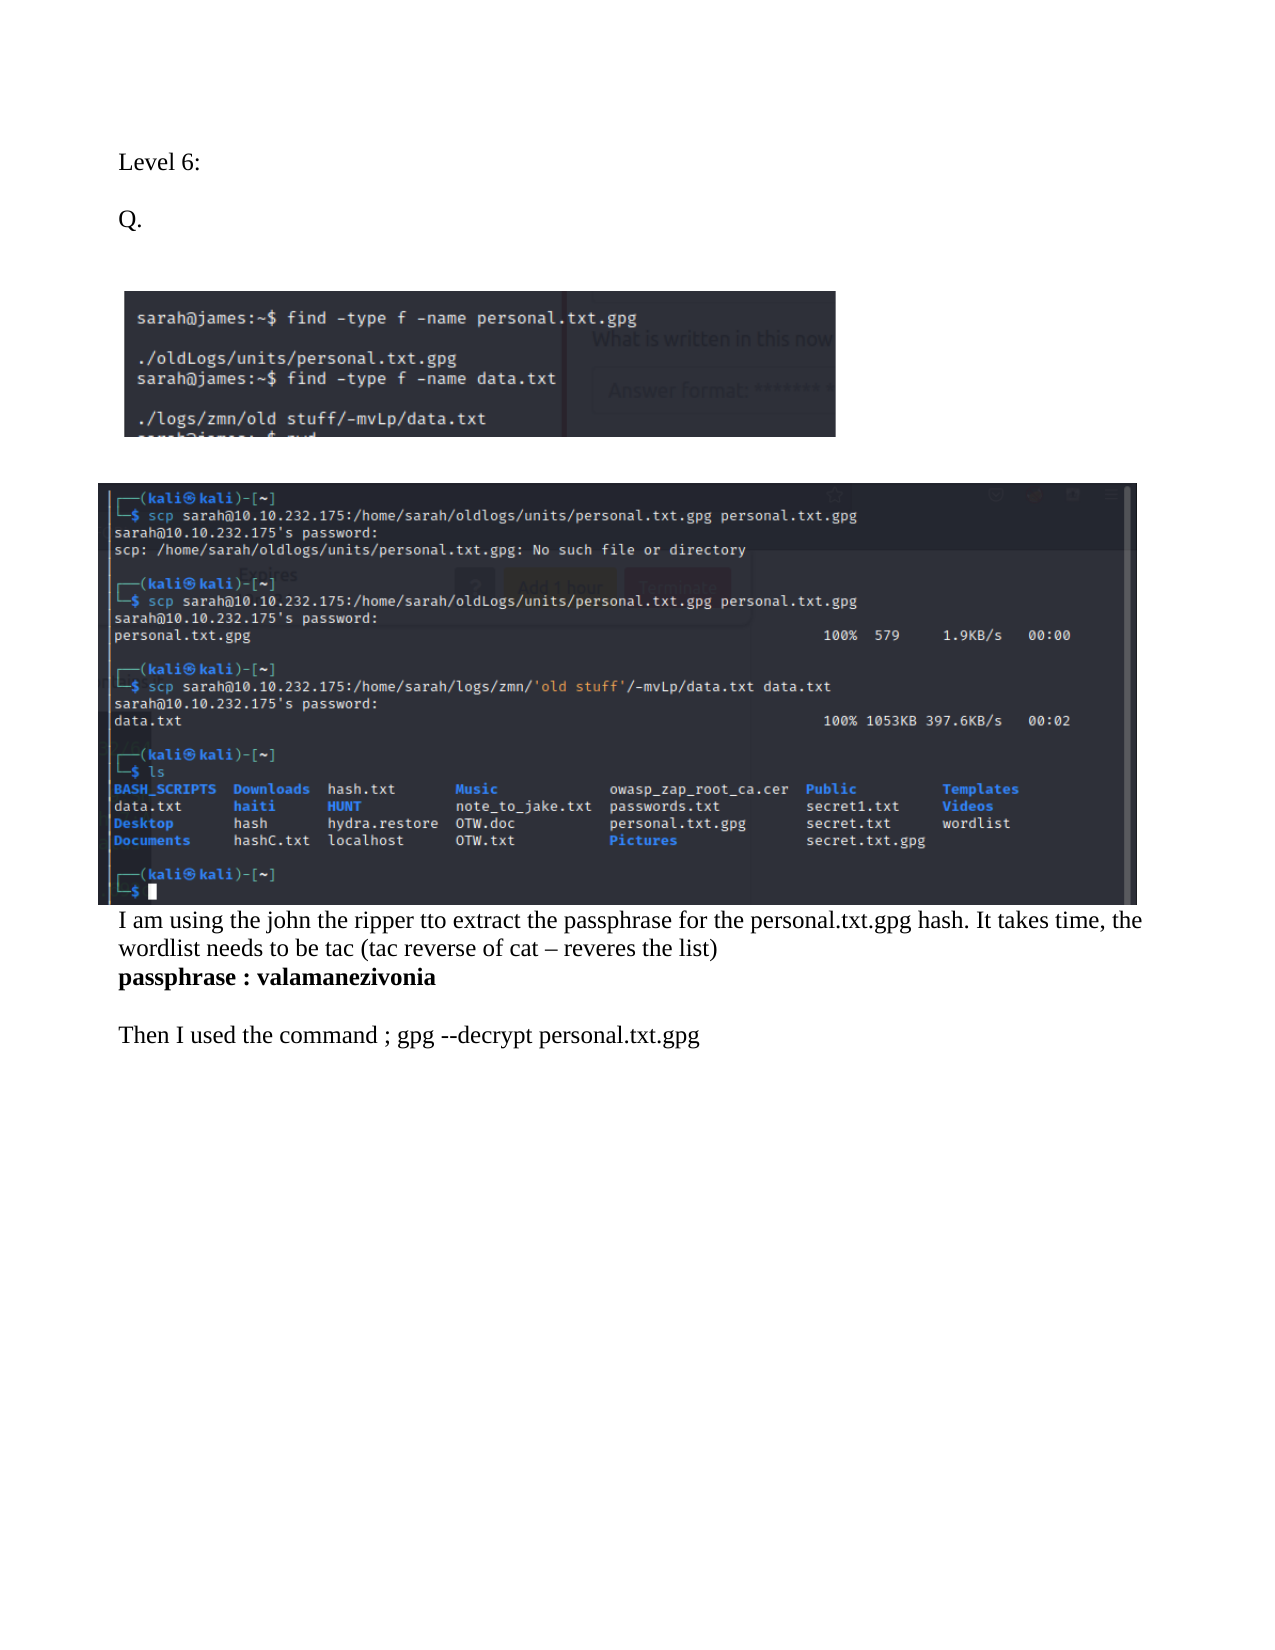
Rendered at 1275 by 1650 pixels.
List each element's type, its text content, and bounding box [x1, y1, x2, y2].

picture [124, 291, 836, 437]
picture [98, 483, 1137, 905]
text Q. [118, 204, 1157, 233]
text I am using the john the ripper tto extract the passphrase for the personal.txt.gpg hash. It takes time, the wordlist needs to be tac (tac reverse of cat – reveres the list) [118, 739, 1157, 962]
text passphrase : valamanezivonia [118, 962, 1157, 991]
text Then I used the command ; gpg --decrypt personal.txt.gpg [118, 1020, 1157, 1048]
text Level 6: [118, 147, 1157, 176]
